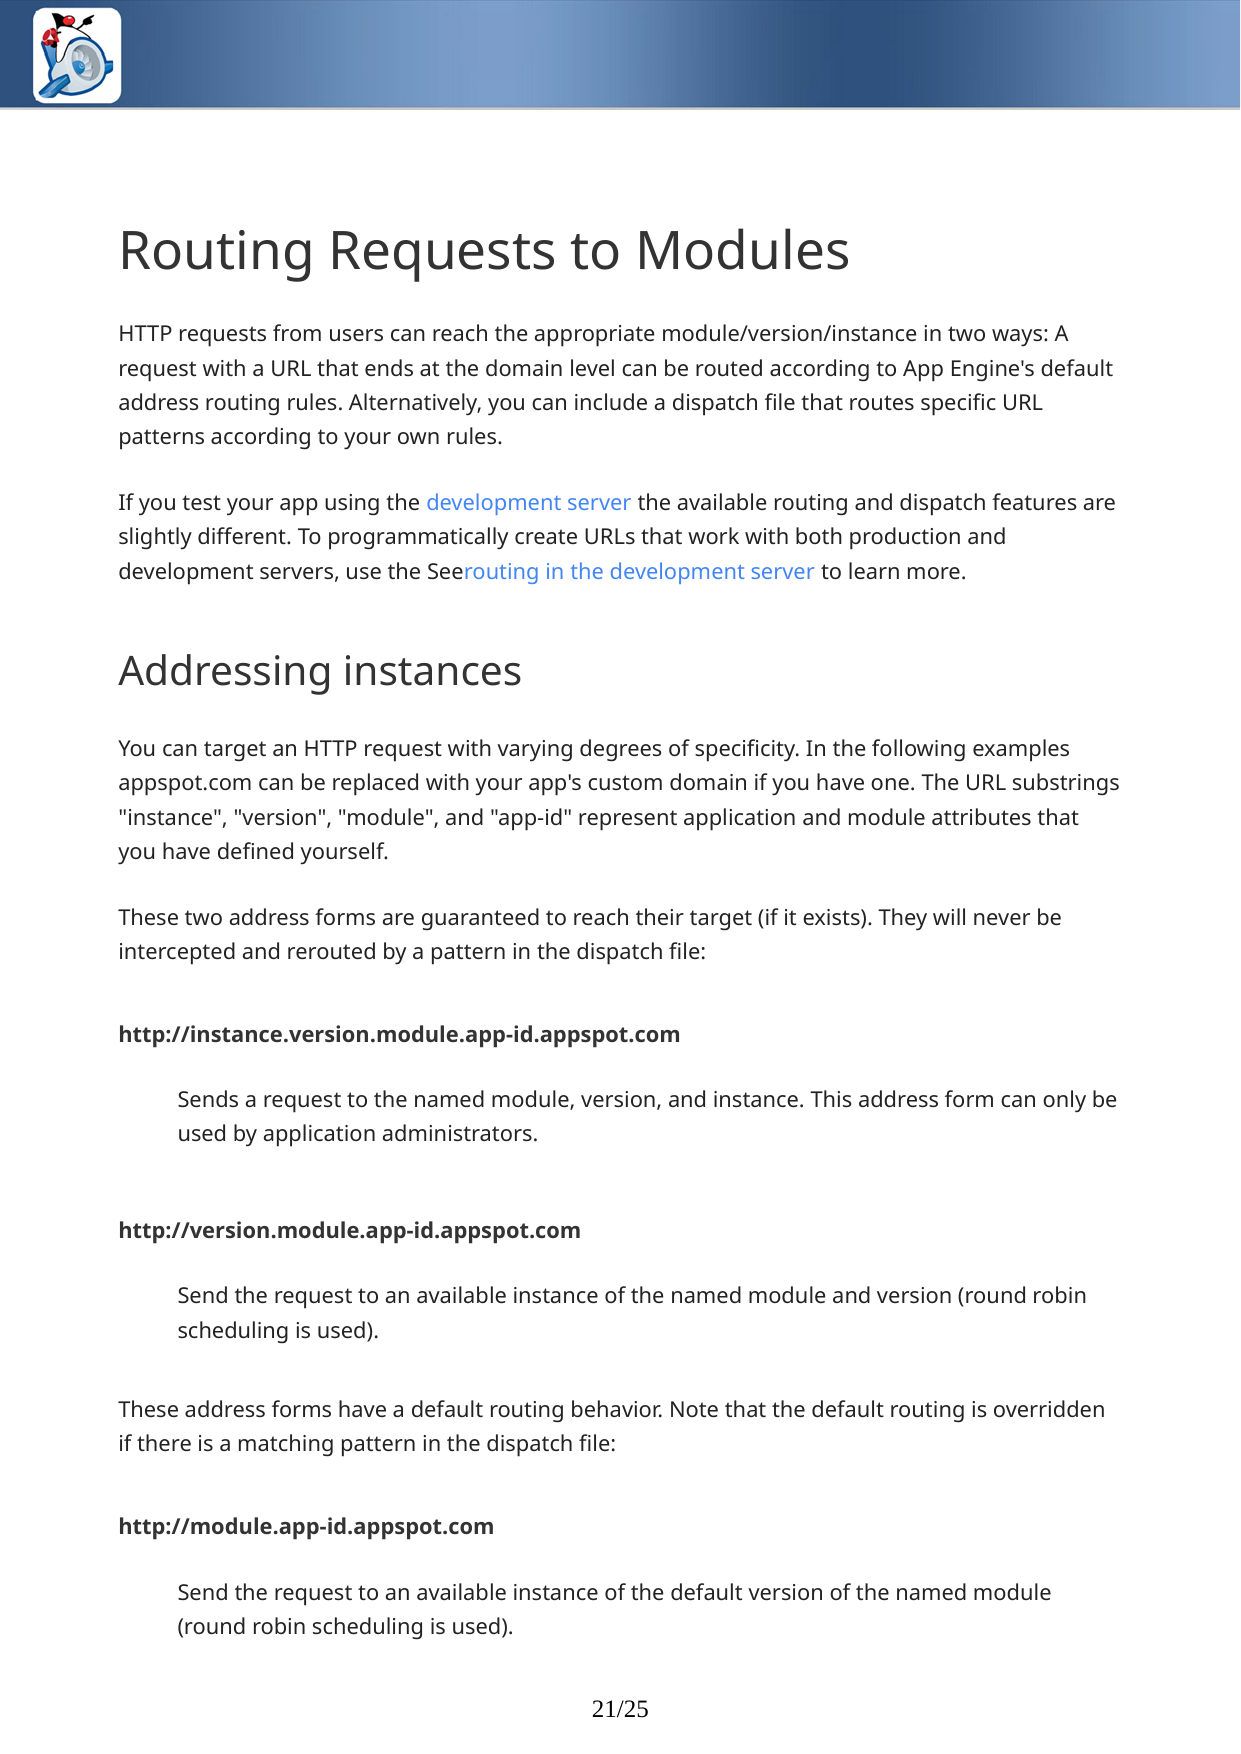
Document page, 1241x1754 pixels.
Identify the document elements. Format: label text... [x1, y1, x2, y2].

list Send the request to an available instance of the named module and version (round robin scheduling is used). [177, 1276, 1122, 1344]
list Sends a request to the named module, version, and instance. This address form can only be used by application administrators. [177, 1079, 1122, 1148]
text HTTP requests from users can reach the appropriate module/version/instance in two ways: A request with a URL that ends at the domain level can be routed according to App Engine's default address routing rules. Alternatively, you can include a dispatch file that routes specific URL patterns according to your own rules. [118, 313, 1122, 451]
picture [0, 0, 1241, 110]
subtitle http://instance.version.module.app-id.appspot.com [118, 1019, 1122, 1049]
subtitle http://version.module.app-id.appspot.com [118, 1215, 1122, 1245]
text These two address forms are guaranteed to reach their target (if it exists). They will never be intercepted and rerouted by a pattern in the dispatch file: [118, 897, 1122, 966]
text You can target an HTTP request with varying degrees of specificity. In the following examples appspot.com can be replaced with your app's custom domain if you have one. The URL substrings "instance", "version", "module", and "app-id" represent application and module attributes that you have defined yourself. [118, 728, 1122, 866]
subtitle Routing Requests to Modules [118, 213, 1122, 285]
list Send the request to an available instance of the default version of the named module (round robin scheduling is used). [177, 1572, 1122, 1641]
subtitle Addressing instances [118, 642, 1122, 697]
text These address forms have a default routing behavior. Note that the default routing is overridden if there is a matching pattern in the dispatch file: [118, 1389, 1122, 1458]
subtitle http://module.app-id.appspot.com [118, 1511, 1122, 1541]
text If you test your app using the development server the available routing and dispatch features are slightly different. To programmatically create URLs that work with both production and development servers, use the Seerouting in the development server to learn more. [118, 482, 1122, 585]
